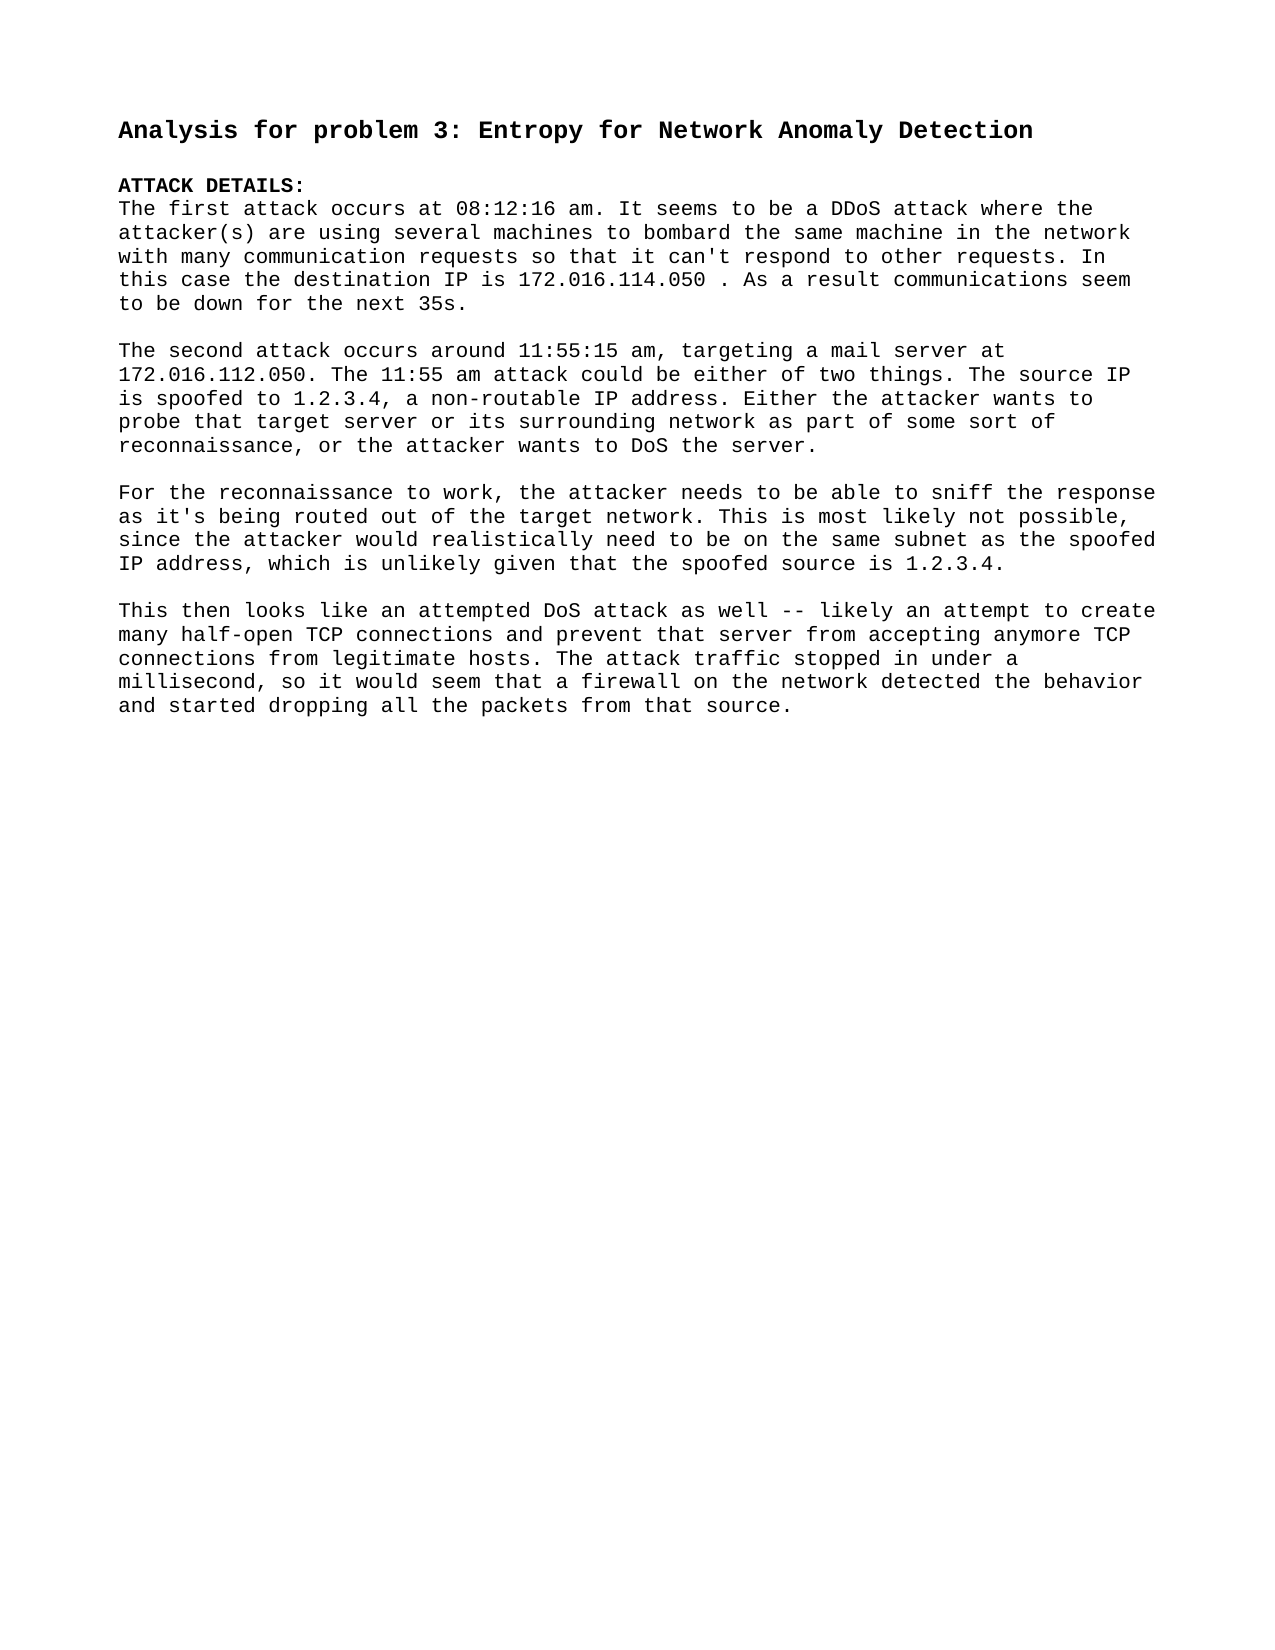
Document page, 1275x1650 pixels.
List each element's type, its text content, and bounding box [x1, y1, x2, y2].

text The first attack occurs at 08:12:16 am. It seems to be a DDoS attack where the attacker(s) are using several machines to bombard the same machine in the network with many communication requests so that it can't respond to other requests. In this case the destination IP is 172.016.114.050 . As a result communications seem to be down for the next 35s. [118, 198, 1157, 317]
text ATTACK DETAILS: [118, 175, 1157, 198]
text The second attack occurs around 11:55:15 am, targeting a mail server at 172.016.112.050. The 11:55 am attack could be either of two things. The source IP is spoofed to 1.2.3.4, a non-routable IP address. Either the attacker wants to probe that target server or its surrounding network as part of some sort of reconnaissance, or the attacker wants to DoS the server. [118, 340, 1157, 458]
text For the reconnaissance to work, the attacker needs to be able to sniff the response as it's being routed out of the target network. This is most likely not possible, since the attacker would realistically need to be on the same subnet as the spoofed IP address, which is unlikely given that the spoofed source is 1.2.3.4. [118, 482, 1157, 577]
text Analysis for problem 3: Entropy for Network Anomaly Detection [118, 118, 1157, 146]
text This then looks like an attempted DoS attack as well -- likely an attempt to create many half-open TCP connections and prevent that server from accepting anymore TCP connections from legitimate hosts. The attack traffic stopped in under a millisecond, so it would seem that a firewall on the network detected the behavior and started dropping all the packets from that source. [118, 600, 1157, 719]
